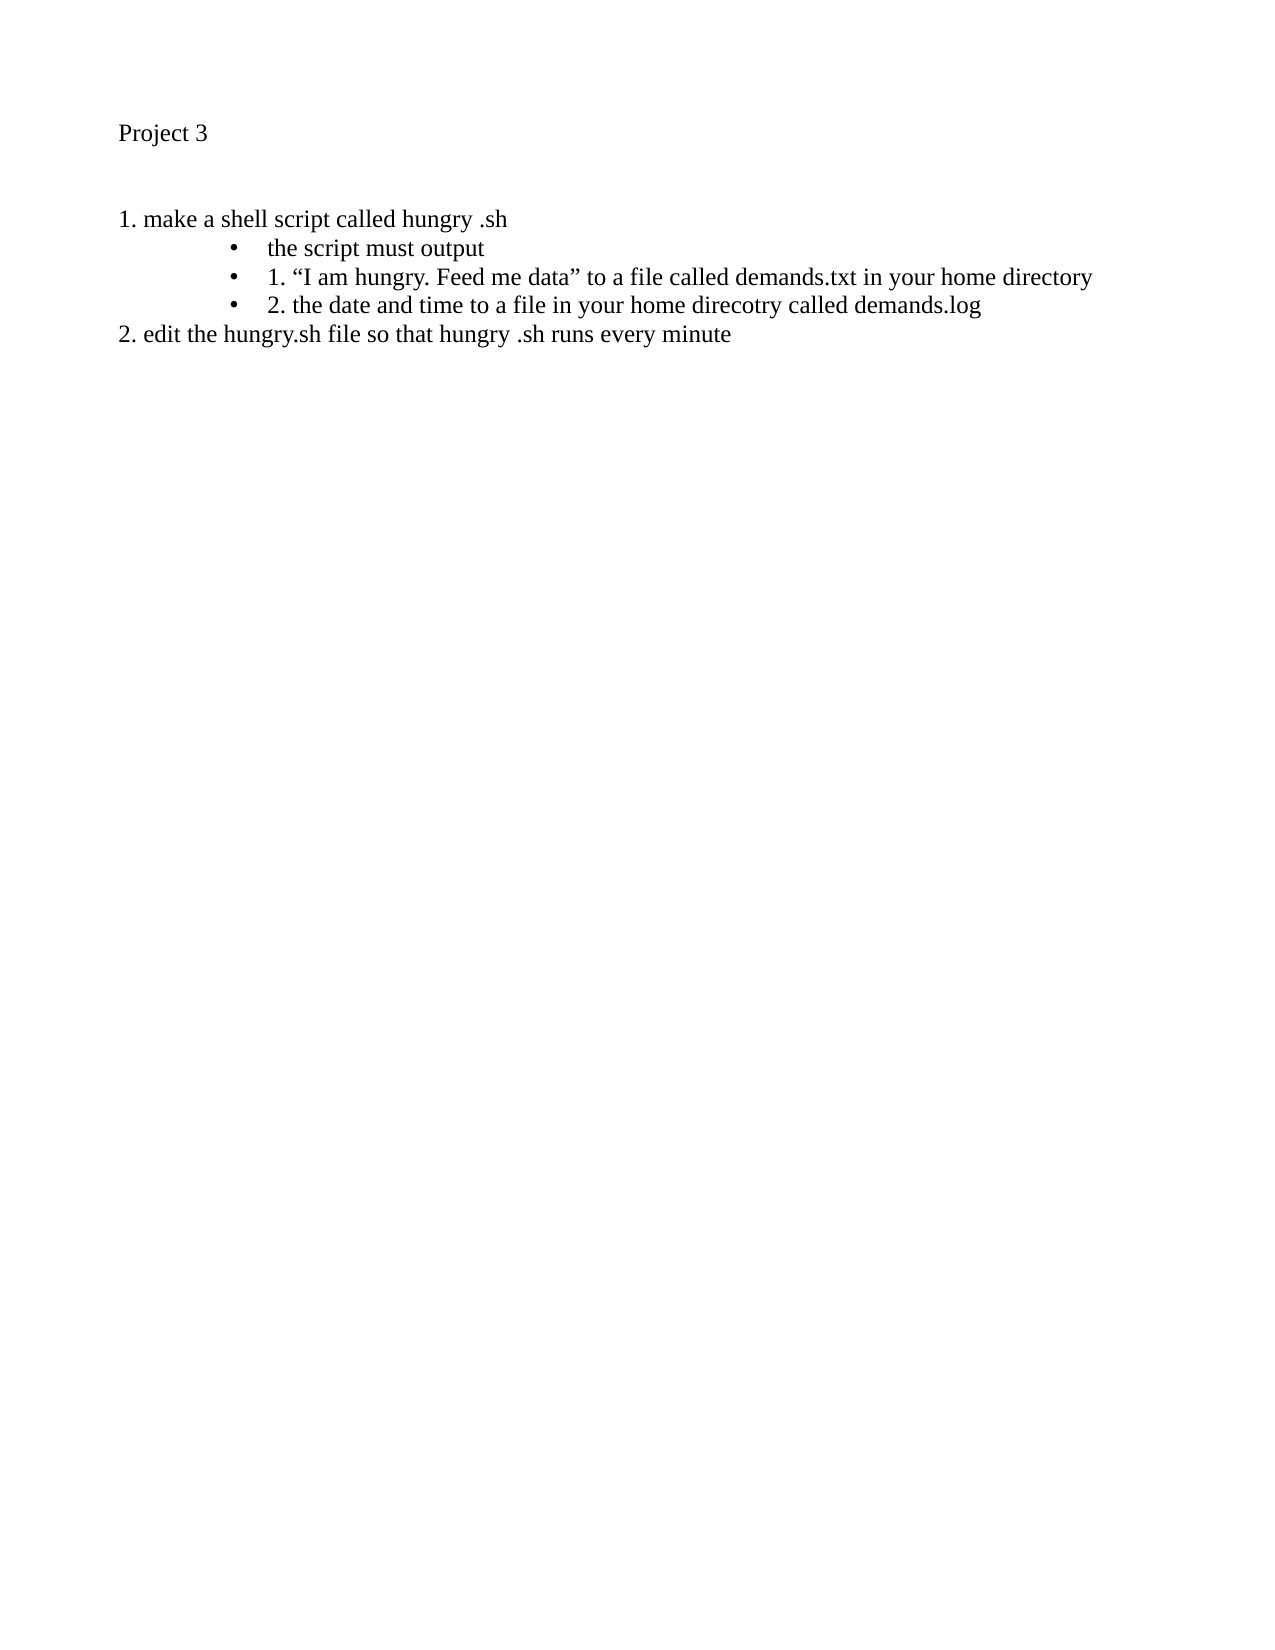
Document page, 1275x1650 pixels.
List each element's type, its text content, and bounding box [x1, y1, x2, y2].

list 2. the date and time to a file in your home direcotry called demands.log [229, 291, 1157, 319]
text Project 3 [118, 118, 1157, 147]
list the script must output [229, 233, 1157, 262]
list 1. “I am hungry. Feed me data” to a file called demands.txt in your home directory [229, 262, 1157, 291]
text 1. make a shell script called hungry .sh [118, 204, 1157, 233]
text 2. edit the hungry.sh file so that hungry .sh runs every minute [118, 319, 1157, 348]
